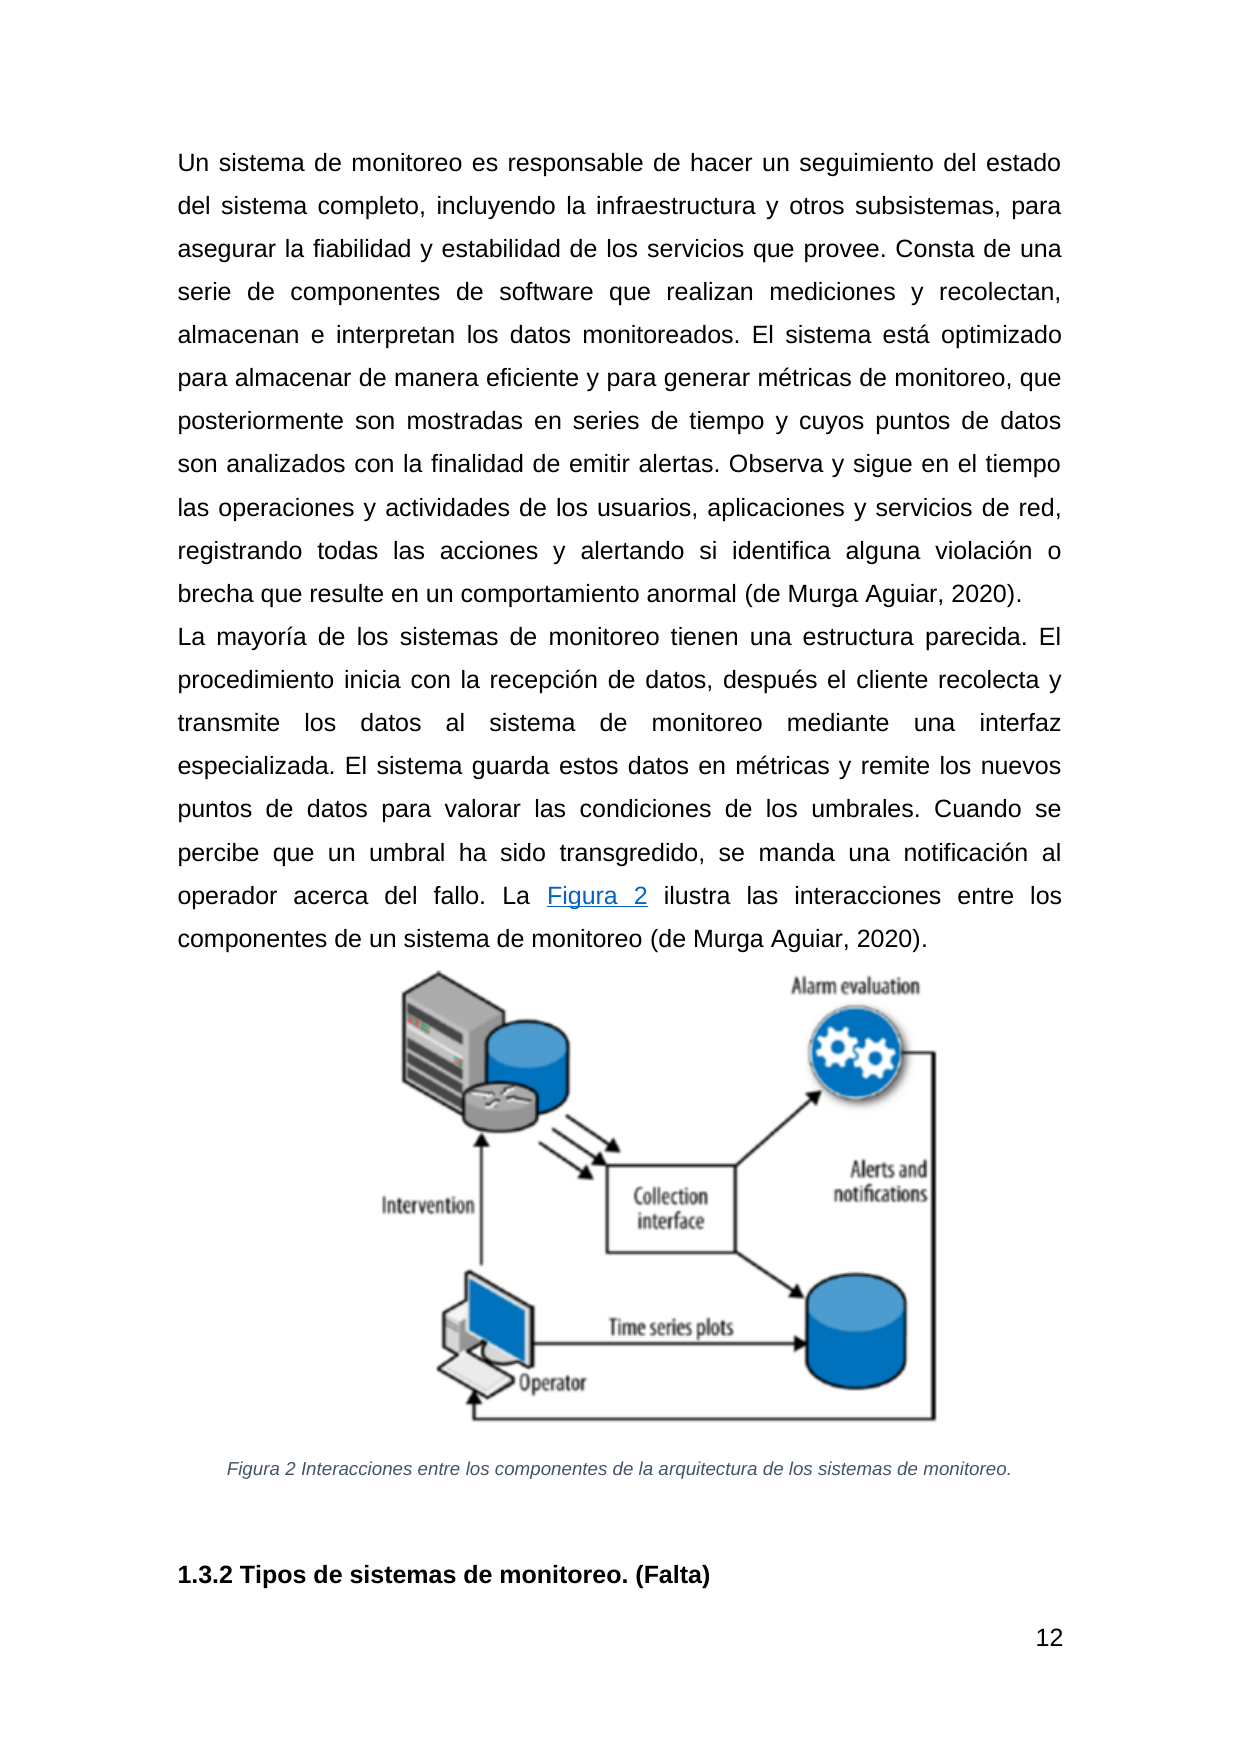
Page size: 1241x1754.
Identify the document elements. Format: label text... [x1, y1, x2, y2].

picture [377, 967, 946, 1427]
subtitle 1.3.2 Tipos de sistemas de monitoreo. (Falta) [177, 1560, 1063, 1588]
text Figura 2 Interacciones entre los componentes de la arquitectura de los sistemas de monitoreo. [177, 1457, 1063, 1479]
list Un sistema de monitoreo es responsable de hacer un seguimiento del estado del sistema completo, incluyendo la infraestructura y otros subsistemas, para asegurar la fiabilidad y estabilidad de los servicios que provee. Consta de una serie de componentes de software que realizan mediciones y recolectan, almacenan e interpretan los datos monitoreados. El sistema está optimizado para almacenar de manera eficiente y para generar métricas de monitoreo, que posteriormente son mostradas en series de tiempo y cuyos puntos de datos son analizados con la finalidad de emitir alertas. Observa y sigue en el tiempo las operaciones y actividades de los usuarios, aplicaciones y servicios de red, registrando todas las acciones y alertando si identifica alguna violación o brecha que resulte en un comportamiento anormal (de Murga Aguiar, 2020). [177, 148, 1063, 608]
list La mayoría de los sistemas de monitoreo tienen una estructura parecida. El procedimiento inicia con la recepción de datos, después el cliente recolecta y transmite los datos al sistema de monitoreo mediante una interfaz especializada. El sistema guarda estos datos en métricas y remite los nuevos puntos de datos para valorar las condiciones de los umbrales. Cuando se percibe que un umbral ha sido transgredido, se manda una notificación al operador acerca del fallo. La Figura 2 ilustra las interacciones entre los componentes de un sistema de monitoreo (de Murga Aguiar, 2020). [177, 622, 1063, 953]
